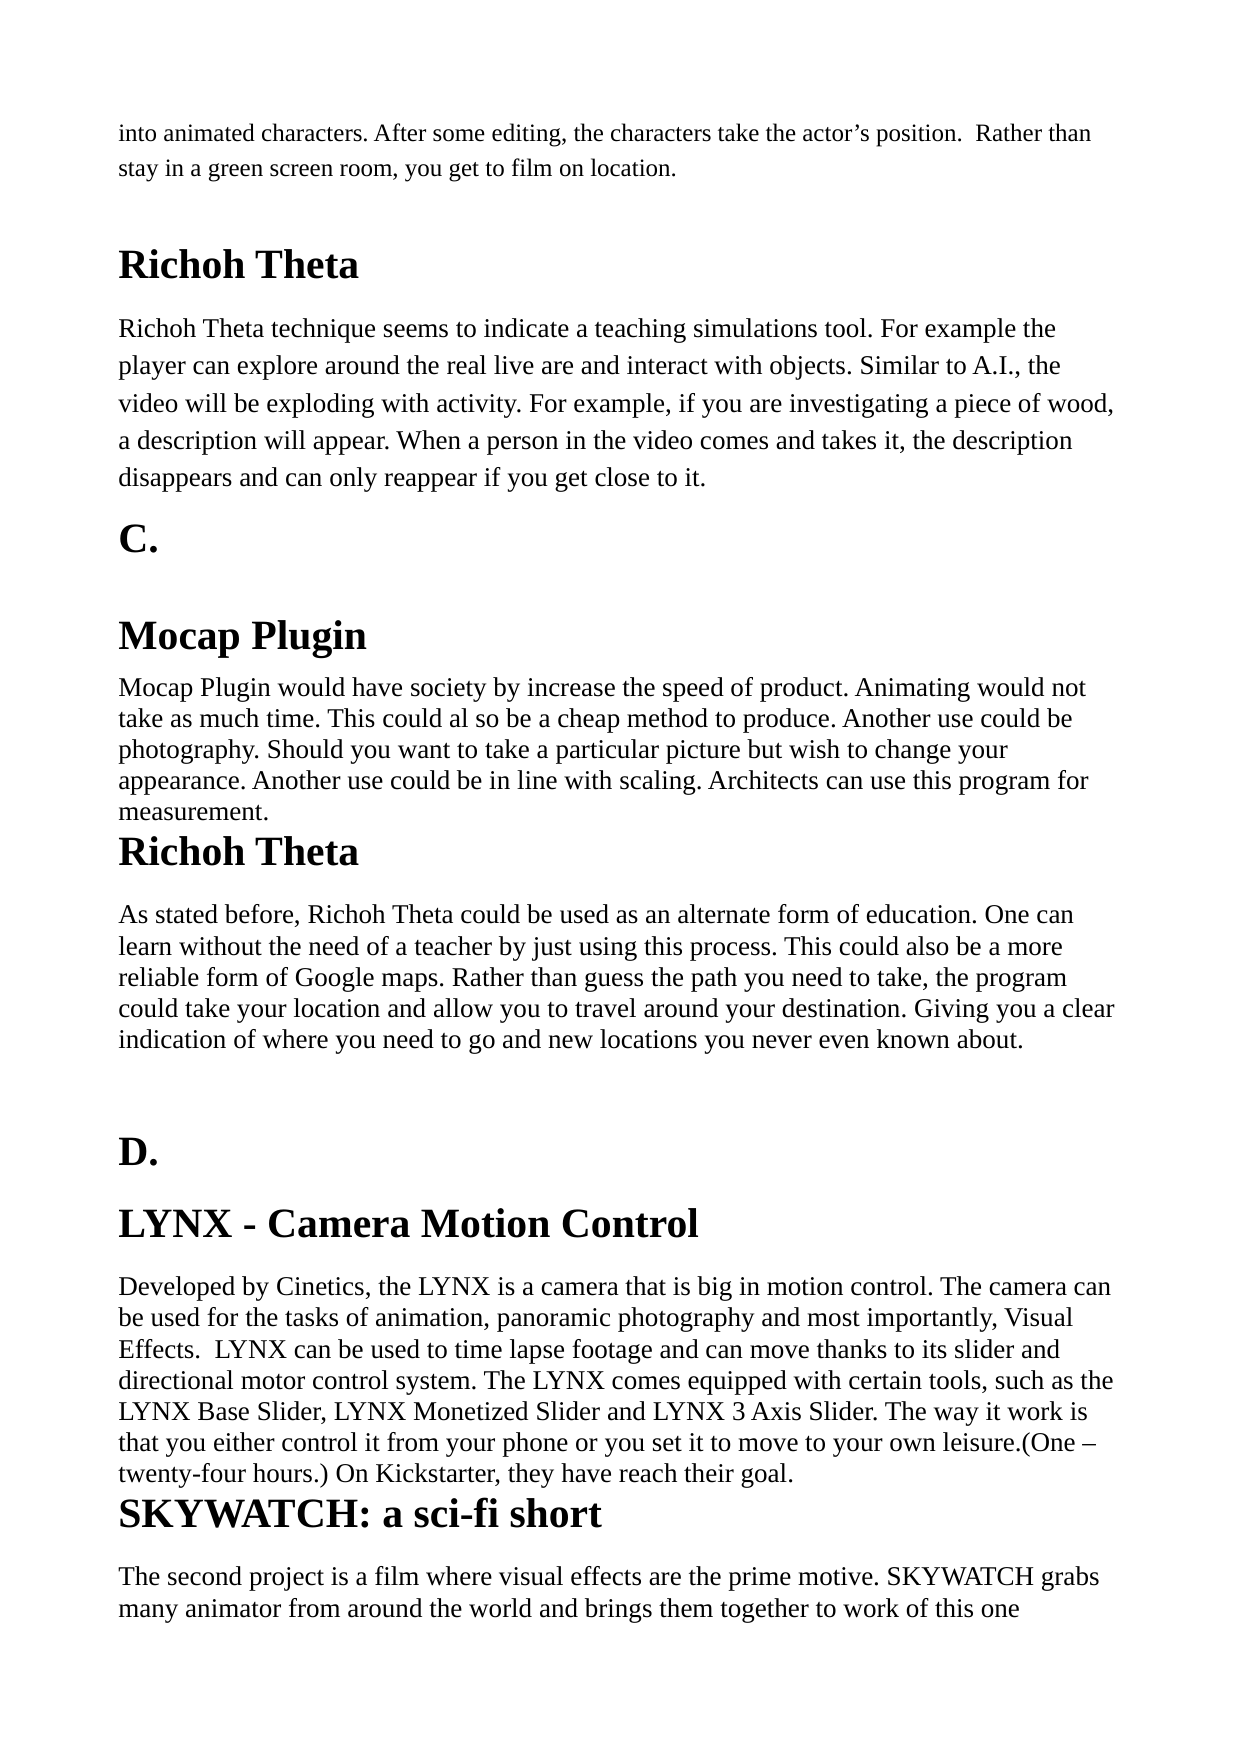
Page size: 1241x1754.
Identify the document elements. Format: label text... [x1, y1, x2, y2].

text LYNX - Camera Motion Control [118, 1198, 1122, 1246]
text Richoh Theta technique seems to indicate a teaching simulations tool. For example the player can explore around the real live are and interact with objects. Similar to A.I., the video will be exploding with activity. For example, if you are investigating a piece of wood, a description will appear. When a person in the video comes and takes it, the description disappears and can only reappear if you get close to it. [118, 312, 1122, 492]
text Developed by Cinetics, the LYNX is a camera that is big in motion control. The camera can be used for the tasks of animation, panoramic photography and most importantly, Visual Effects. LYNX can be used to time lapse footage and can move thanks to its slider and directional motor control system. The LYNX comes equipped with certain tools, such as the LYNX Base Slider, LYNX Monetized Slider and LYNX 3 Axis Slider. The way it work is that you either control it from your phone or you set it to move to your own leisure.(One – twenty-four hours.) On Kickstarter, they have reach their goal. [118, 1270, 1122, 1488]
text Mocap Plugin would have society by increase the speed of product. Animating would not take as much time. This could al so be a cheap method to produce. Another use could be photography. Should you want to take a particular picture but wish to change your appearance. Another use could be in line with scaling. Architects can use this program for measurement. [118, 671, 1122, 826]
text SKYWATCH: a sci-fi short [118, 1488, 1122, 1536]
text Richoh Theta [118, 826, 1122, 874]
text C. [118, 513, 1122, 561]
subtitle Mocap Plugin [118, 610, 1122, 658]
text into animated characters. After some editing, the characters take the actor’s position. Rather than stay in a green screen room, you get to film on location. [118, 118, 1122, 181]
text The second project is a film where visual effects are the prime motive. SKYWATCH grabs many animator from around the world and brings them together to work of this one [118, 1561, 1122, 1623]
text Richoh Theta [118, 202, 1122, 288]
text D. [118, 1126, 1122, 1174]
text As stated before, Richoh Theta could be used as an alternate form of education. One can learn without the need of a teacher by just using this process. This could also be a more reliable form of Google maps. Rather than guess the path you need to take, the program could take your location and allow you to travel around your destination. Giving you a clear indication of where you need to go and new locations you never even known about. [118, 898, 1122, 1054]
